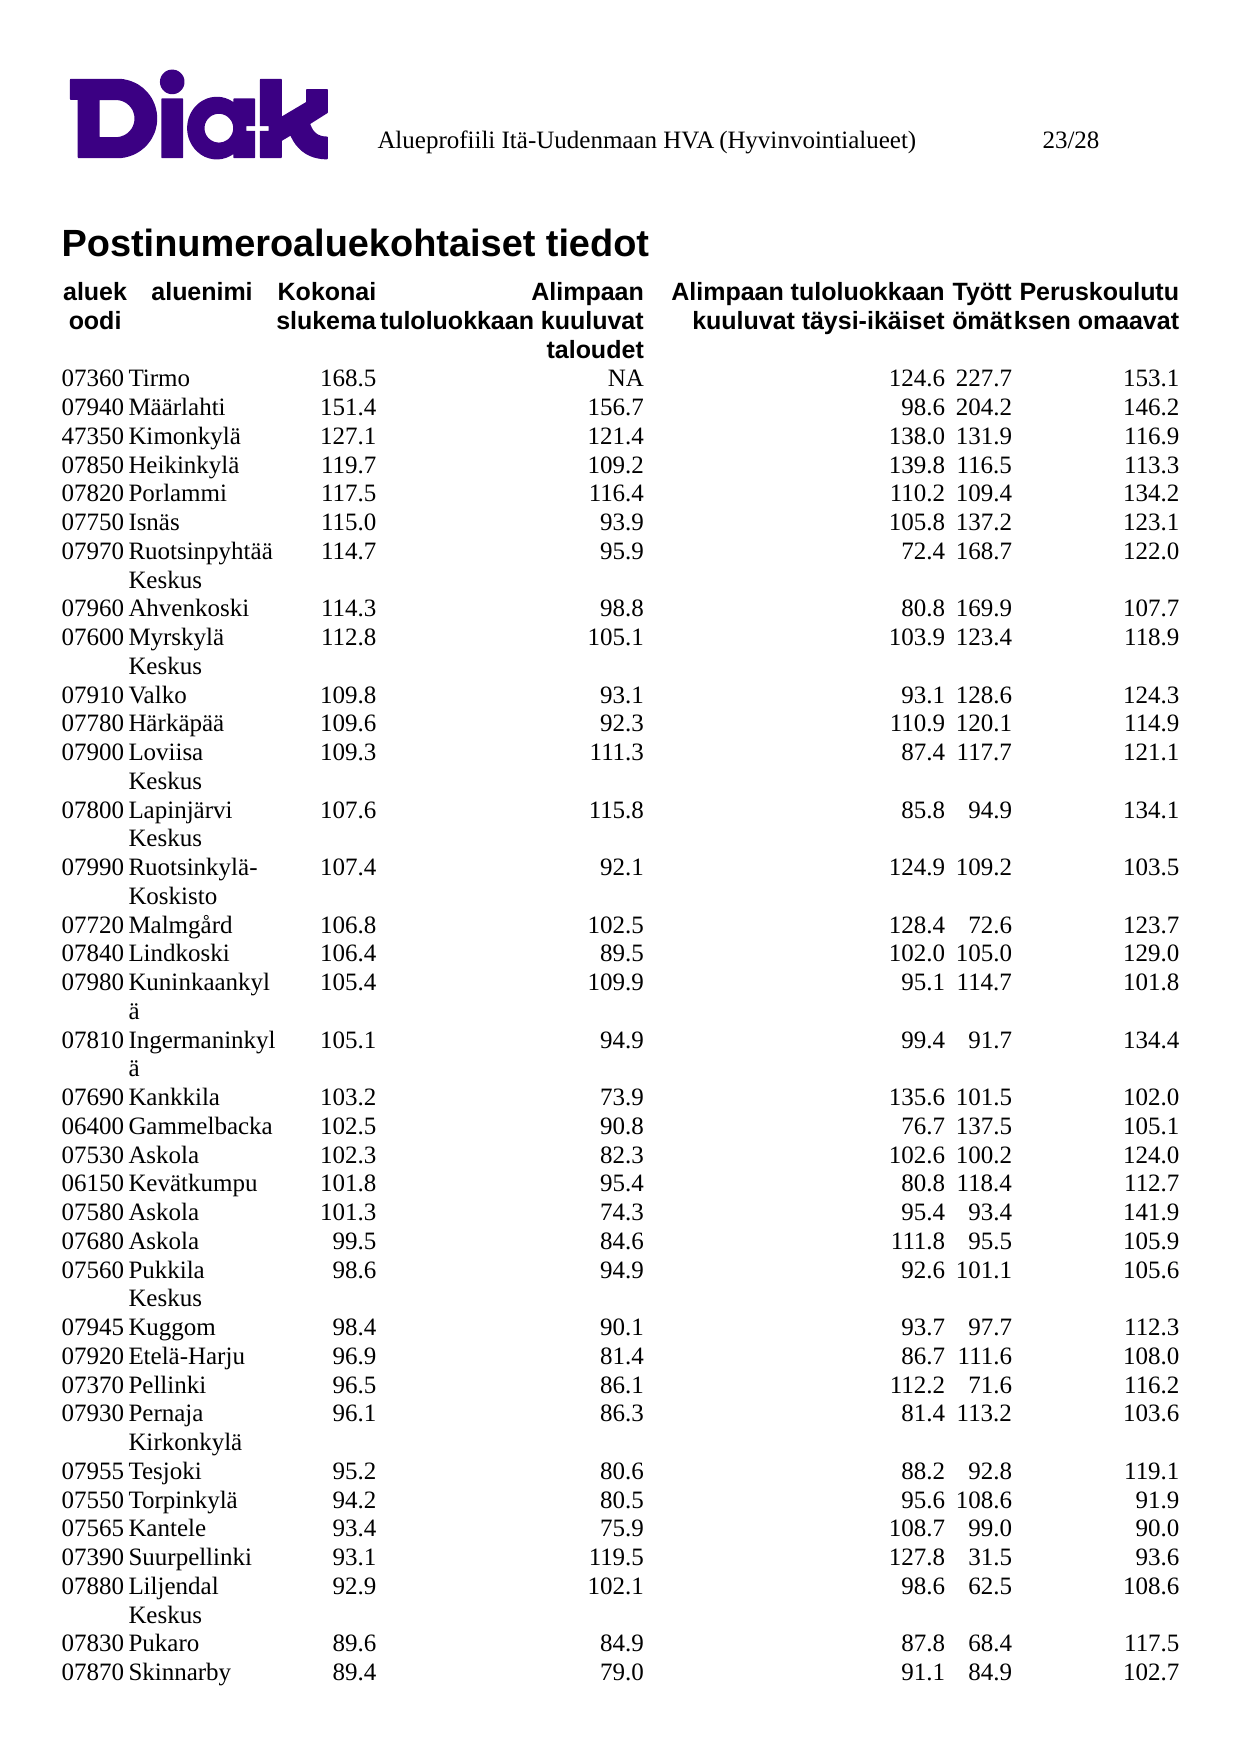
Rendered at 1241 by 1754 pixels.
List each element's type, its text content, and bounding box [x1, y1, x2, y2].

table_cell 07820 [61, 479, 128, 507]
table_cell 111.6 [945, 1341, 1012, 1370]
table_cell 103.2 [276, 1082, 376, 1111]
table_cell 99.4 [644, 1025, 945, 1082]
table_cell Askola [128, 1226, 276, 1255]
table_cell 102.0 [1012, 1082, 1179, 1111]
table_cell 109.2 [945, 852, 1012, 910]
table_cell Kevätkumpu [128, 1169, 276, 1197]
table_cell 112.7 [1012, 1169, 1179, 1197]
table_cell 123.7 [1012, 910, 1179, 938]
table_cell 127.8 [644, 1542, 945, 1571]
table_cell 124.3 [1012, 680, 1179, 708]
table_cell 135.6 [644, 1082, 945, 1111]
table_cell 110.2 [644, 479, 945, 507]
table_cell 102.5 [376, 910, 644, 938]
table_cell 07810 [61, 1025, 128, 1082]
table_cell 101.3 [276, 1197, 376, 1226]
table_cell Härkäpää [128, 709, 276, 737]
table_cell 105.0 [945, 939, 1012, 967]
table_cell 103.5 [1012, 852, 1179, 910]
table_cell 114.7 [276, 536, 376, 593]
table_cell 146.2 [1012, 392, 1179, 421]
table_header Alimpaan tuloluokkaan kuuluvat taloudet [376, 277, 644, 363]
table_cell 07680 [61, 1226, 128, 1255]
table_cell Heikinkylä [128, 450, 276, 478]
table_cell 80.6 [376, 1456, 644, 1485]
table_cell 89.5 [376, 939, 644, 967]
table_cell 102.1 [376, 1571, 644, 1628]
table_cell Isnäs [128, 507, 276, 536]
table_cell 07560 [61, 1255, 128, 1312]
table_cell 07900 [61, 737, 128, 795]
table_cell 72.4 [644, 536, 945, 593]
table_cell 137.5 [945, 1111, 1012, 1140]
table_cell 07750 [61, 507, 128, 536]
table_cell 07690 [61, 1082, 128, 1111]
table_cell 98.4 [276, 1312, 376, 1341]
table_cell 109.3 [276, 737, 376, 795]
table_cell Ruotsinkylä-Koskisto [128, 852, 276, 910]
table_cell 07370 [61, 1370, 128, 1398]
table_cell 07880 [61, 1571, 128, 1628]
table_cell Lapinjärvi Keskus [128, 795, 276, 852]
table_cell 98.6 [644, 1571, 945, 1628]
table_cell 95.2 [276, 1456, 376, 1485]
table_cell 93.1 [644, 680, 945, 708]
table_cell 156.7 [376, 392, 644, 421]
table_cell 114.9 [1012, 709, 1179, 737]
table_cell 106.8 [276, 910, 376, 938]
table_cell 117.5 [276, 479, 376, 507]
table_cell 07600 [61, 622, 128, 680]
table_cell 07970 [61, 536, 128, 593]
table_cell 92.3 [376, 709, 644, 737]
table_cell 95.5 [945, 1226, 1012, 1255]
table_cell Kuninkaankylä [128, 967, 276, 1025]
table_cell 109.2 [376, 450, 644, 478]
table_cell NA [376, 364, 644, 392]
table_cell Kankkila [128, 1082, 276, 1111]
table_cell 108.0 [1012, 1341, 1179, 1370]
table_cell 109.9 [376, 967, 644, 1025]
table_cell Loviisa Keskus [128, 737, 276, 795]
table_cell 89.4 [276, 1657, 376, 1686]
table_cell 82.3 [376, 1140, 644, 1168]
table_cell 79.0 [376, 1657, 644, 1686]
table_cell 88.2 [644, 1456, 945, 1485]
table_cell 102.3 [276, 1140, 376, 1168]
table_cell 07565 [61, 1514, 128, 1542]
table_cell 151.4 [276, 392, 376, 421]
table_cell 105.1 [276, 1025, 376, 1082]
table_cell 84.9 [945, 1657, 1012, 1686]
table_cell 07390 [61, 1542, 128, 1571]
table_cell 93.4 [945, 1197, 1012, 1226]
table_cell 86.7 [644, 1341, 945, 1370]
table_cell 86.3 [376, 1399, 644, 1456]
table_cell 106.4 [276, 939, 376, 967]
table_cell 06400 [61, 1111, 128, 1140]
table_cell 117.5 [1012, 1629, 1179, 1657]
table_cell 122.0 [1012, 536, 1179, 593]
table_cell 128.4 [644, 910, 945, 938]
table_cell 94.9 [945, 795, 1012, 852]
table_header aluenimi [128, 277, 276, 363]
table_cell 92.8 [945, 1456, 1012, 1485]
table_cell 90.8 [376, 1111, 644, 1140]
table_cell 114.3 [276, 594, 376, 622]
table_cell Valko [128, 680, 276, 708]
table_cell 07955 [61, 1456, 128, 1485]
table_cell 94.9 [376, 1025, 644, 1082]
table_cell 07780 [61, 709, 128, 737]
table_cell 07830 [61, 1629, 128, 1657]
table_cell 93.1 [376, 680, 644, 708]
table_cell 07800 [61, 795, 128, 852]
table_cell 120.1 [945, 709, 1012, 737]
table_cell 116.4 [376, 479, 644, 507]
table_cell 137.2 [945, 507, 1012, 536]
table_cell 105.4 [276, 967, 376, 1025]
table_cell 90.0 [1012, 1514, 1179, 1542]
table_cell 93.9 [376, 507, 644, 536]
table_cell 116.2 [1012, 1370, 1179, 1398]
table_cell 107.6 [276, 795, 376, 852]
table_cell 95.4 [644, 1197, 945, 1226]
table_cell 111.3 [376, 737, 644, 795]
table_cell 96.1 [276, 1399, 376, 1456]
table_cell 105.1 [376, 622, 644, 680]
table_cell 07940 [61, 392, 128, 421]
table_cell 80.8 [644, 1169, 945, 1197]
table_cell 100.2 [945, 1140, 1012, 1168]
table_cell 169.9 [945, 594, 1012, 622]
table_cell 109.8 [276, 680, 376, 708]
table_cell 07990 [61, 852, 128, 910]
table_cell 07550 [61, 1485, 128, 1513]
table_cell 109.4 [945, 479, 1012, 507]
table_cell 07360 [61, 364, 128, 392]
table_cell 91.9 [1012, 1485, 1179, 1513]
table_cell 99.0 [945, 1514, 1012, 1542]
table_cell 47350 [61, 421, 128, 450]
table_cell 98.6 [276, 1255, 376, 1312]
table_cell Ruotsinpyhtää Keskus [128, 536, 276, 593]
table_cell 110.9 [644, 709, 945, 737]
table_cell 128.6 [945, 680, 1012, 708]
table_cell 92.1 [376, 852, 644, 910]
table_cell Pukaro [128, 1629, 276, 1657]
table_cell 101.8 [1012, 967, 1179, 1025]
table_cell 91.1 [644, 1657, 945, 1686]
table_cell 108.7 [644, 1514, 945, 1542]
table_cell 119.5 [376, 1542, 644, 1571]
table_header Työttömät [945, 277, 1012, 363]
table_cell 134.4 [1012, 1025, 1179, 1082]
table_cell Askola [128, 1197, 276, 1226]
table_header Peruskoulutuksen omaavat [1012, 277, 1179, 363]
table_cell Ingermaninkylä [128, 1025, 276, 1082]
table_cell 31.5 [945, 1542, 1012, 1571]
table_cell 138.0 [644, 421, 945, 450]
table_cell 112.8 [276, 622, 376, 680]
table_cell 117.7 [945, 737, 1012, 795]
table_cell Etelä-Harju [128, 1341, 276, 1370]
table_cell 84.9 [376, 1629, 644, 1657]
table_cell 168.5 [276, 364, 376, 392]
table_cell 112.2 [644, 1370, 945, 1398]
table_cell 115.0 [276, 507, 376, 536]
table_cell 102.5 [276, 1111, 376, 1140]
table_cell 139.8 [644, 450, 945, 478]
table_cell 108.6 [1012, 1571, 1179, 1628]
table_cell 124.6 [644, 364, 945, 392]
table_cell 96.5 [276, 1370, 376, 1398]
table_cell 81.4 [644, 1399, 945, 1456]
table_cell 115.8 [376, 795, 644, 852]
table_cell 105.1 [1012, 1111, 1179, 1140]
table_cell 118.4 [945, 1169, 1012, 1197]
table_cell 107.4 [276, 852, 376, 910]
table_cell 72.6 [945, 910, 1012, 938]
table_cell 119.7 [276, 450, 376, 478]
table_cell Porlammi [128, 479, 276, 507]
table_cell 93.6 [1012, 1542, 1179, 1571]
table_cell 134.2 [1012, 479, 1179, 507]
table_cell 102.0 [644, 939, 945, 967]
table_cell Malmgård [128, 910, 276, 938]
table_cell 153.1 [1012, 364, 1179, 392]
table_header Alimpaan tuloluokkaan kuuluvat täysi-ikäiset [644, 277, 945, 363]
table_cell 96.9 [276, 1341, 376, 1370]
table_cell 86.1 [376, 1370, 644, 1398]
table_cell 07920 [61, 1341, 128, 1370]
table_cell 101.5 [945, 1082, 1012, 1111]
table_cell 113.3 [1012, 450, 1179, 478]
table_cell Gammelbacka [128, 1111, 276, 1140]
table_cell Kimonkylä [128, 421, 276, 450]
table_cell 92.6 [644, 1255, 945, 1312]
table_cell 94.2 [276, 1485, 376, 1513]
table_cell 07720 [61, 910, 128, 938]
table_cell 07930 [61, 1399, 128, 1456]
table_cell 93.1 [276, 1542, 376, 1571]
table_cell 75.9 [376, 1514, 644, 1542]
table_cell Pukkila Keskus [128, 1255, 276, 1312]
table_cell 95.4 [376, 1169, 644, 1197]
table_cell 101.1 [945, 1255, 1012, 1312]
table_cell 108.6 [945, 1485, 1012, 1513]
table_cell Myrskylä Keskus [128, 622, 276, 680]
table_cell 07980 [61, 967, 128, 1025]
table_header Kokonaislukema [276, 277, 376, 363]
table_cell 105.8 [644, 507, 945, 536]
table_cell 131.9 [945, 421, 1012, 450]
table_cell 90.1 [376, 1312, 644, 1341]
table_cell 84.6 [376, 1226, 644, 1255]
table_cell 94.9 [376, 1255, 644, 1312]
table_cell 71.6 [945, 1370, 1012, 1398]
table_cell 134.1 [1012, 795, 1179, 852]
table_cell 95.9 [376, 536, 644, 593]
table_cell 124.9 [644, 852, 945, 910]
table_cell 07910 [61, 680, 128, 708]
table_cell 121.4 [376, 421, 644, 450]
table_cell 07870 [61, 1657, 128, 1686]
table_cell Torpinkylä [128, 1485, 276, 1513]
table_cell 101.8 [276, 1169, 376, 1197]
subtitle Postinumeroaluekohtaiset tiedot [61, 221, 1179, 265]
table_cell 87.4 [644, 737, 945, 795]
table_cell 127.1 [276, 421, 376, 450]
table_cell 227.7 [945, 364, 1012, 392]
table_cell Pernaja Kirkonkylä [128, 1399, 276, 1456]
table_cell 204.2 [945, 392, 1012, 421]
table_cell 123.4 [945, 622, 1012, 680]
table_cell 07840 [61, 939, 128, 967]
table_cell 112.3 [1012, 1312, 1179, 1341]
table_cell 68.4 [945, 1629, 1012, 1657]
table_cell Tirmo [128, 364, 276, 392]
table_cell 07580 [61, 1197, 128, 1226]
table_cell Askola [128, 1140, 276, 1168]
table_cell 105.6 [1012, 1255, 1179, 1312]
table_cell 76.7 [644, 1111, 945, 1140]
table_cell Liljendal Keskus [128, 1571, 276, 1628]
table_cell 98.6 [644, 392, 945, 421]
table_cell 99.5 [276, 1226, 376, 1255]
table_cell 123.1 [1012, 507, 1179, 536]
table_cell 116.5 [945, 450, 1012, 478]
table_cell 109.6 [276, 709, 376, 737]
table_cell 105.9 [1012, 1226, 1179, 1255]
table_cell 97.7 [945, 1312, 1012, 1341]
table_cell Skinnarby [128, 1657, 276, 1686]
table_cell 07960 [61, 594, 128, 622]
table_cell Pellinki [128, 1370, 276, 1398]
table_cell 113.2 [945, 1399, 1012, 1456]
table_cell 80.5 [376, 1485, 644, 1513]
table_cell 07530 [61, 1140, 128, 1168]
table_cell 06150 [61, 1169, 128, 1197]
table_cell 93.7 [644, 1312, 945, 1341]
table_cell 87.8 [644, 1629, 945, 1657]
table_cell 93.4 [276, 1514, 376, 1542]
table_cell Kuggom [128, 1312, 276, 1341]
table_cell 07850 [61, 450, 128, 478]
table_cell 107.7 [1012, 594, 1179, 622]
table_cell 74.3 [376, 1197, 644, 1226]
table_cell 98.8 [376, 594, 644, 622]
table_cell 81.4 [376, 1341, 644, 1370]
table_cell Suurpellinki [128, 1542, 276, 1571]
table_cell 102.7 [1012, 1657, 1179, 1686]
table_cell 114.7 [945, 967, 1012, 1025]
table_cell 95.1 [644, 967, 945, 1025]
table_cell Ahvenkoski [128, 594, 276, 622]
table_cell 141.9 [1012, 1197, 1179, 1226]
table_cell Määrlahti [128, 392, 276, 421]
table_cell 89.6 [276, 1629, 376, 1657]
table_cell 95.6 [644, 1485, 945, 1513]
table_cell 118.9 [1012, 622, 1179, 680]
table_cell 80.8 [644, 594, 945, 622]
table_cell 111.8 [644, 1226, 945, 1255]
table_cell 103.6 [1012, 1399, 1179, 1456]
table_cell 91.7 [945, 1025, 1012, 1082]
table_cell 121.1 [1012, 737, 1179, 795]
table_cell 103.9 [644, 622, 945, 680]
table_cell 129.0 [1012, 939, 1179, 967]
table_cell 92.9 [276, 1571, 376, 1628]
table_cell Kantele [128, 1514, 276, 1542]
table_cell 102.6 [644, 1140, 945, 1168]
table_cell Tesjoki [128, 1456, 276, 1485]
table_cell Lindkoski [128, 939, 276, 967]
table_cell 119.1 [1012, 1456, 1179, 1485]
table_cell 116.9 [1012, 421, 1179, 450]
table_cell 62.5 [945, 1571, 1012, 1628]
table_cell 07945 [61, 1312, 128, 1341]
table_cell 168.7 [945, 536, 1012, 593]
table_cell 85.8 [644, 795, 945, 852]
table_cell 73.9 [376, 1082, 644, 1111]
table_header aluekoodi [61, 277, 128, 363]
table_cell 124.0 [1012, 1140, 1179, 1168]
